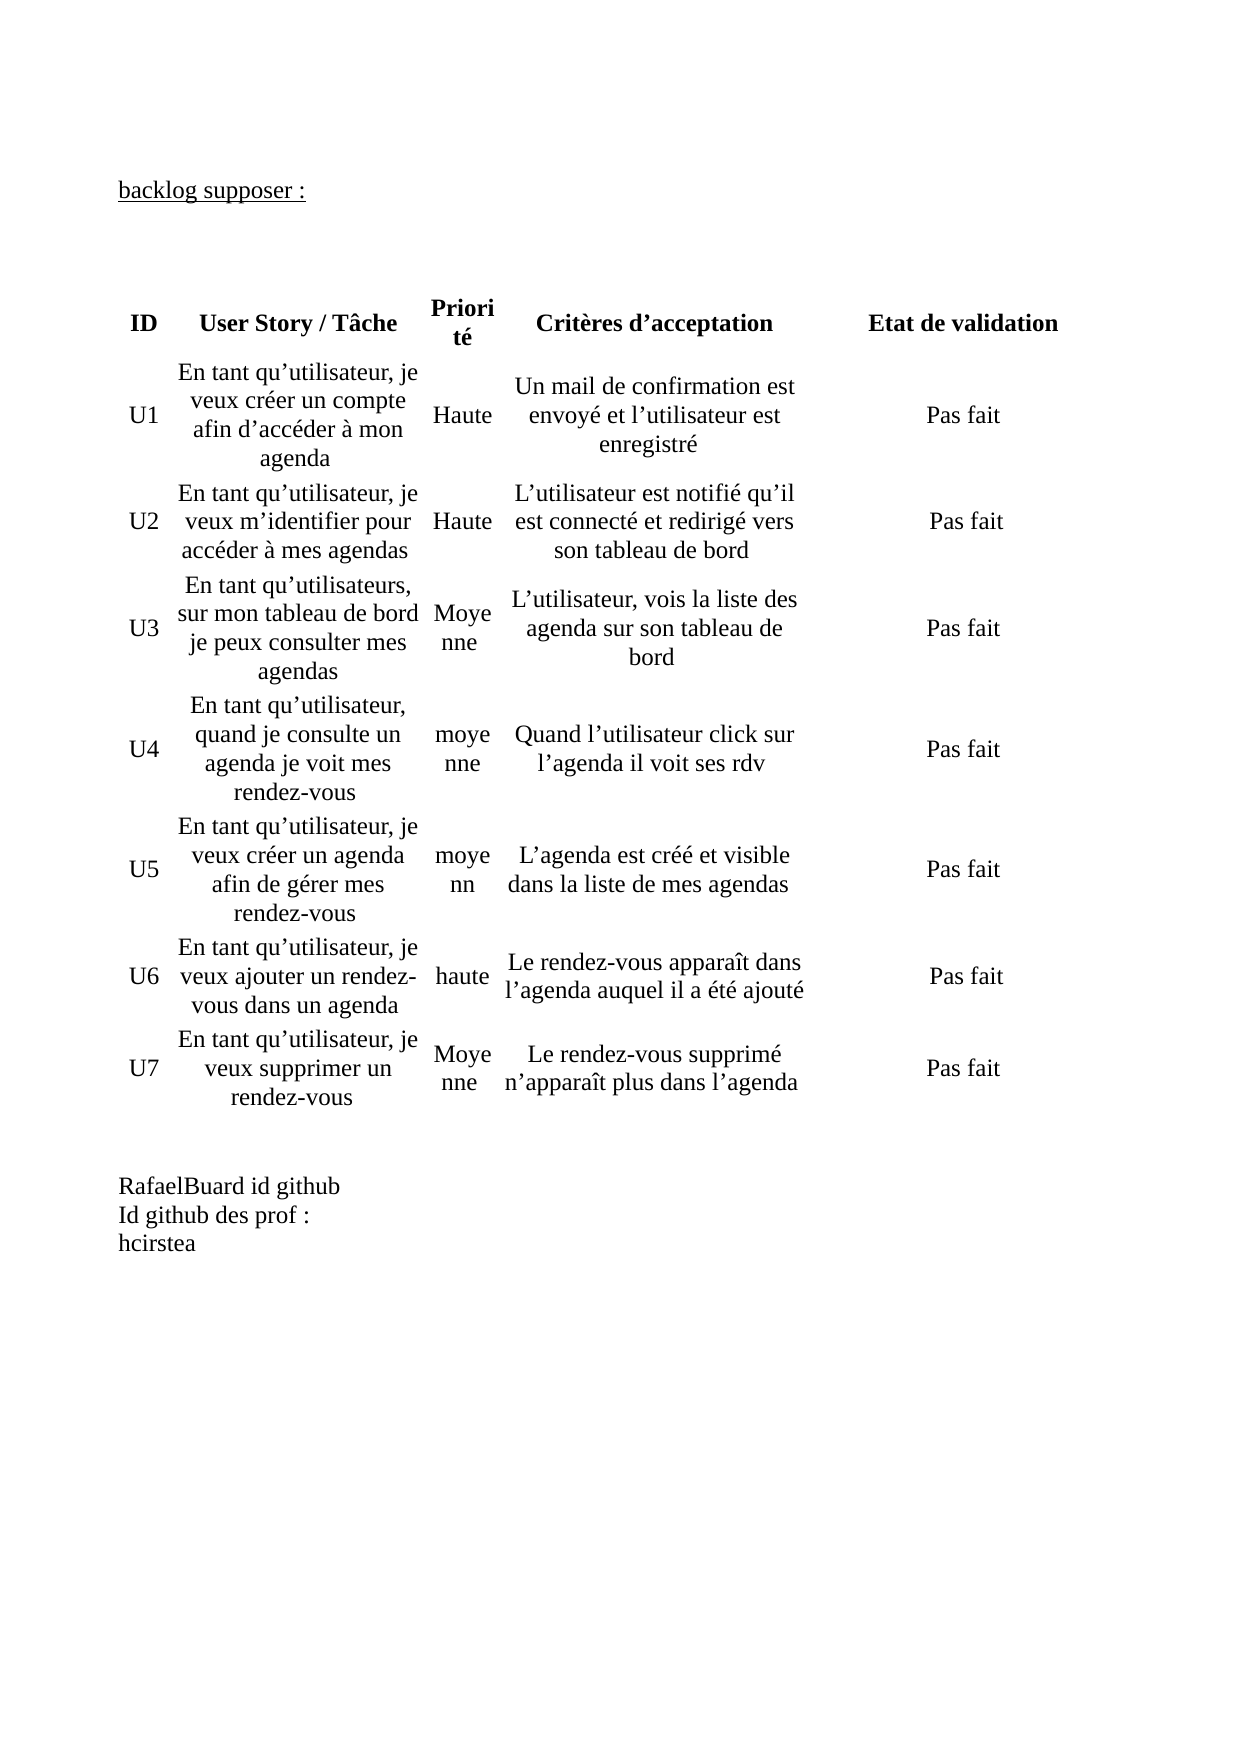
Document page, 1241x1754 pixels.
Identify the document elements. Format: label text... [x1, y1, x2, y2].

table_cell U1 [118, 354, 170, 475]
table_cell En tant qu’utilisateur, je veux m’identifier pour accéder à mes agendas [170, 475, 426, 567]
table_cell En tant qu’utilisateur, je veux créer un compte afin d’accéder à mon agenda [170, 354, 426, 475]
text RafaelBuard id github [118, 1171, 1122, 1200]
table_cell Le rendez-vous supprimé n’apparaît plus dans l’agenda [499, 1021, 810, 1113]
text hcirstea [118, 1228, 1122, 1257]
table_cell U3 [118, 567, 170, 688]
table_header Etat de validation [810, 291, 1122, 354]
table_header ID [118, 291, 170, 354]
table_cell Pas fait [810, 354, 1122, 475]
table_cell U7 [118, 1021, 170, 1113]
table_cell moyenn [426, 809, 498, 929]
table_cell U6 [118, 929, 170, 1021]
table_cell L’agenda est créé et visible dans la liste de mes agendas [499, 809, 810, 929]
table_cell En tant qu’utilisateur, quand je consulte un agenda je voit mes rendez-vous [170, 688, 426, 808]
table_header User Story / Tâche [170, 291, 426, 354]
table_cell Haute [426, 354, 498, 475]
table_cell Pas fait [810, 688, 1122, 808]
table_cell Moyenne [426, 567, 498, 688]
table_cell Haute [426, 475, 498, 567]
table_cell En tant qu’utilisateur, je veux supprimer un rendez-vous [170, 1021, 426, 1113]
table_cell Moyenne [426, 1021, 498, 1113]
table_cell En tant qu’utilisateurs, sur mon tableau de bord je peux consulter mes agendas [170, 567, 426, 688]
table_cell moyenne [426, 688, 498, 808]
table_cell U4 [118, 688, 170, 808]
table_cell Quand l’utilisateur click sur l’agenda il voit ses rdv [499, 688, 810, 808]
table_cell Pas fait [810, 475, 1122, 567]
table_cell U5 [118, 809, 170, 929]
table_cell U2 [118, 475, 170, 567]
table_cell Pas fait [810, 567, 1122, 688]
table_header Critères d’acceptation [499, 291, 810, 354]
table_cell Le rendez-vous apparaît dans l’agenda auquel il a été ajouté [499, 929, 810, 1021]
table_cell Un mail de confirmation est envoyé et l’utilisateur est enregistré [499, 354, 810, 475]
table_cell L’utilisateur est notifié qu’il est connecté et redirigé vers son tableau de bord [499, 475, 810, 567]
table_header Priorité [426, 291, 498, 354]
table_cell Pas fait [810, 929, 1122, 1021]
text Id github des prof : [118, 1200, 1122, 1228]
table_cell Pas fait [810, 1021, 1122, 1113]
table_cell Pas fait [810, 809, 1122, 929]
table_cell En tant qu’utilisateur, je veux créer un agenda afin de gérer mes rendez-vous [170, 809, 426, 929]
table_cell haute [426, 929, 498, 1021]
table_cell En tant qu’utilisateur, je veux ajouter un rendez-vous dans un agenda [170, 929, 426, 1021]
table_cell L’utilisateur, vois la liste des agenda sur son tableau de bord [499, 567, 810, 688]
text backlog supposer : [118, 176, 1122, 204]
